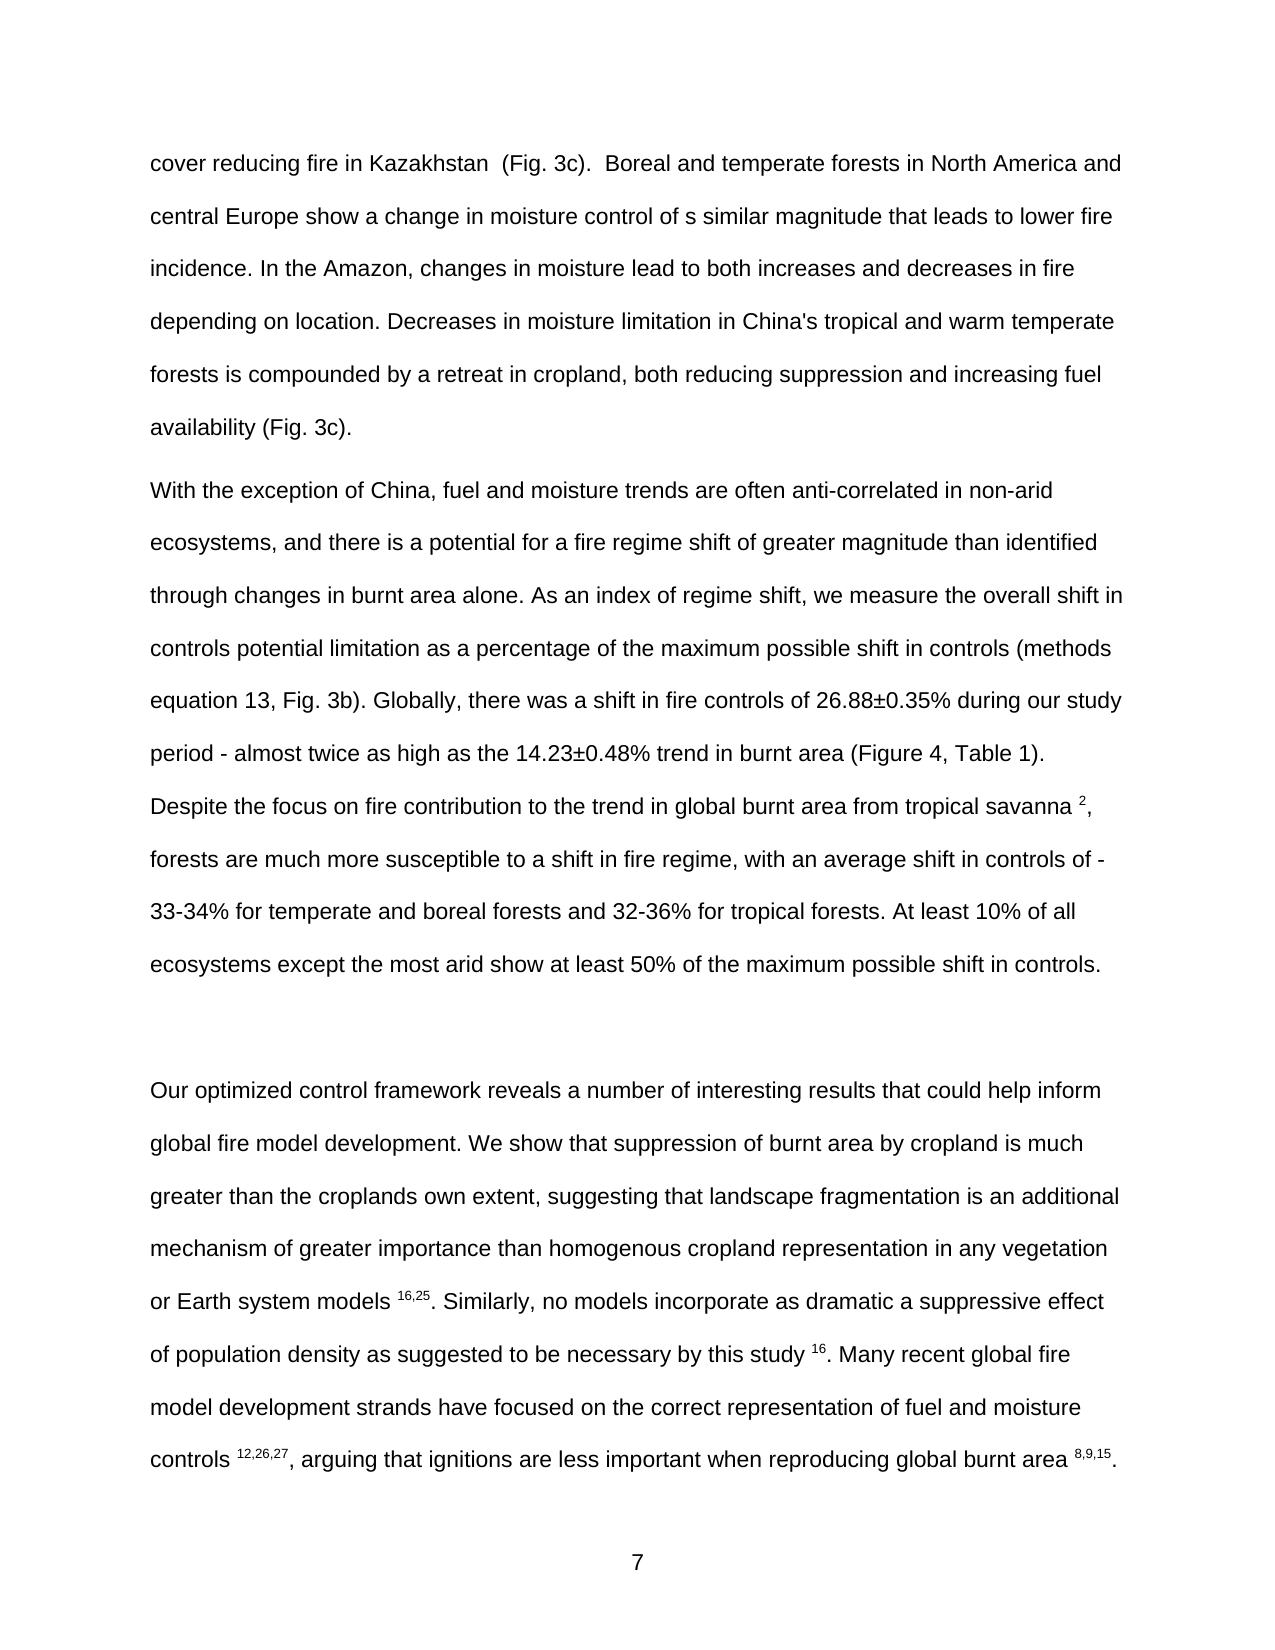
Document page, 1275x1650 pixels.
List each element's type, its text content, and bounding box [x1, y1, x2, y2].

text Our optimized control framework reveals a number of interesting results that could help inform global fire model development. We show that suppression of burnt area by cropland is much greater than the croplands own extent, suggesting that landscape fragmentation is an additional mechanism of greater importance than homogenous cropland representation in any vegetation or Earth system models 16,25. Similarly, no models incorporate as dramatic a suppressive effect of population density as suggested to be necessary by this study 16. Many recent global fire model development strands have focused on the correct representation of fuel and moisture controls 12,26,27, arguing that ignitions are less important when reproducing global burnt area 8,9,15. [150, 1077, 1125, 1473]
text cover reducing fire in Kazakhstan (Fig. 3c). Boreal and temperate forests in North America and central Europe show a change in moisture control of s similar magnitude that leads to lower fire incidence. In the Amazon, changes in moisture lead to both increases and decreases in fire depending on location. Decreases in moisture limitation in China's tropical and warm temperate forests is compounded by a retreat in cropland, both reducing suppression and increasing fuel availability (Fig. 3c). [150, 150, 1125, 440]
text With the exception of China, fuel and moisture trends are often anti-correlated in non-arid ecosystems, and there is a potential for a fire regime shift of greater magnitude than identified through changes in burnt area alone. As an index of regime shift, we measure the overall shift in controls potential limitation as a percentage of the maximum possible shift in controls (methods equation 13, Fig. 3b). Globally, there was a shift in fire controls of 26.88±0.35% during our study period - almost twice as high as the 14.23±0.48% trend in burnt area (Figure 4, Table 1). Despite the focus on fire contribution to the trend in global burnt area from tropical savanna 2, forests are much more susceptible to a shift in fire regime, with an average shift in controls of - 33-34% for temperate and boreal forests and 32-36% for tropical forests. At least 10% of all ecosystems except the most arid show at least 50% of the maximum possible shift in controls. [150, 477, 1125, 977]
